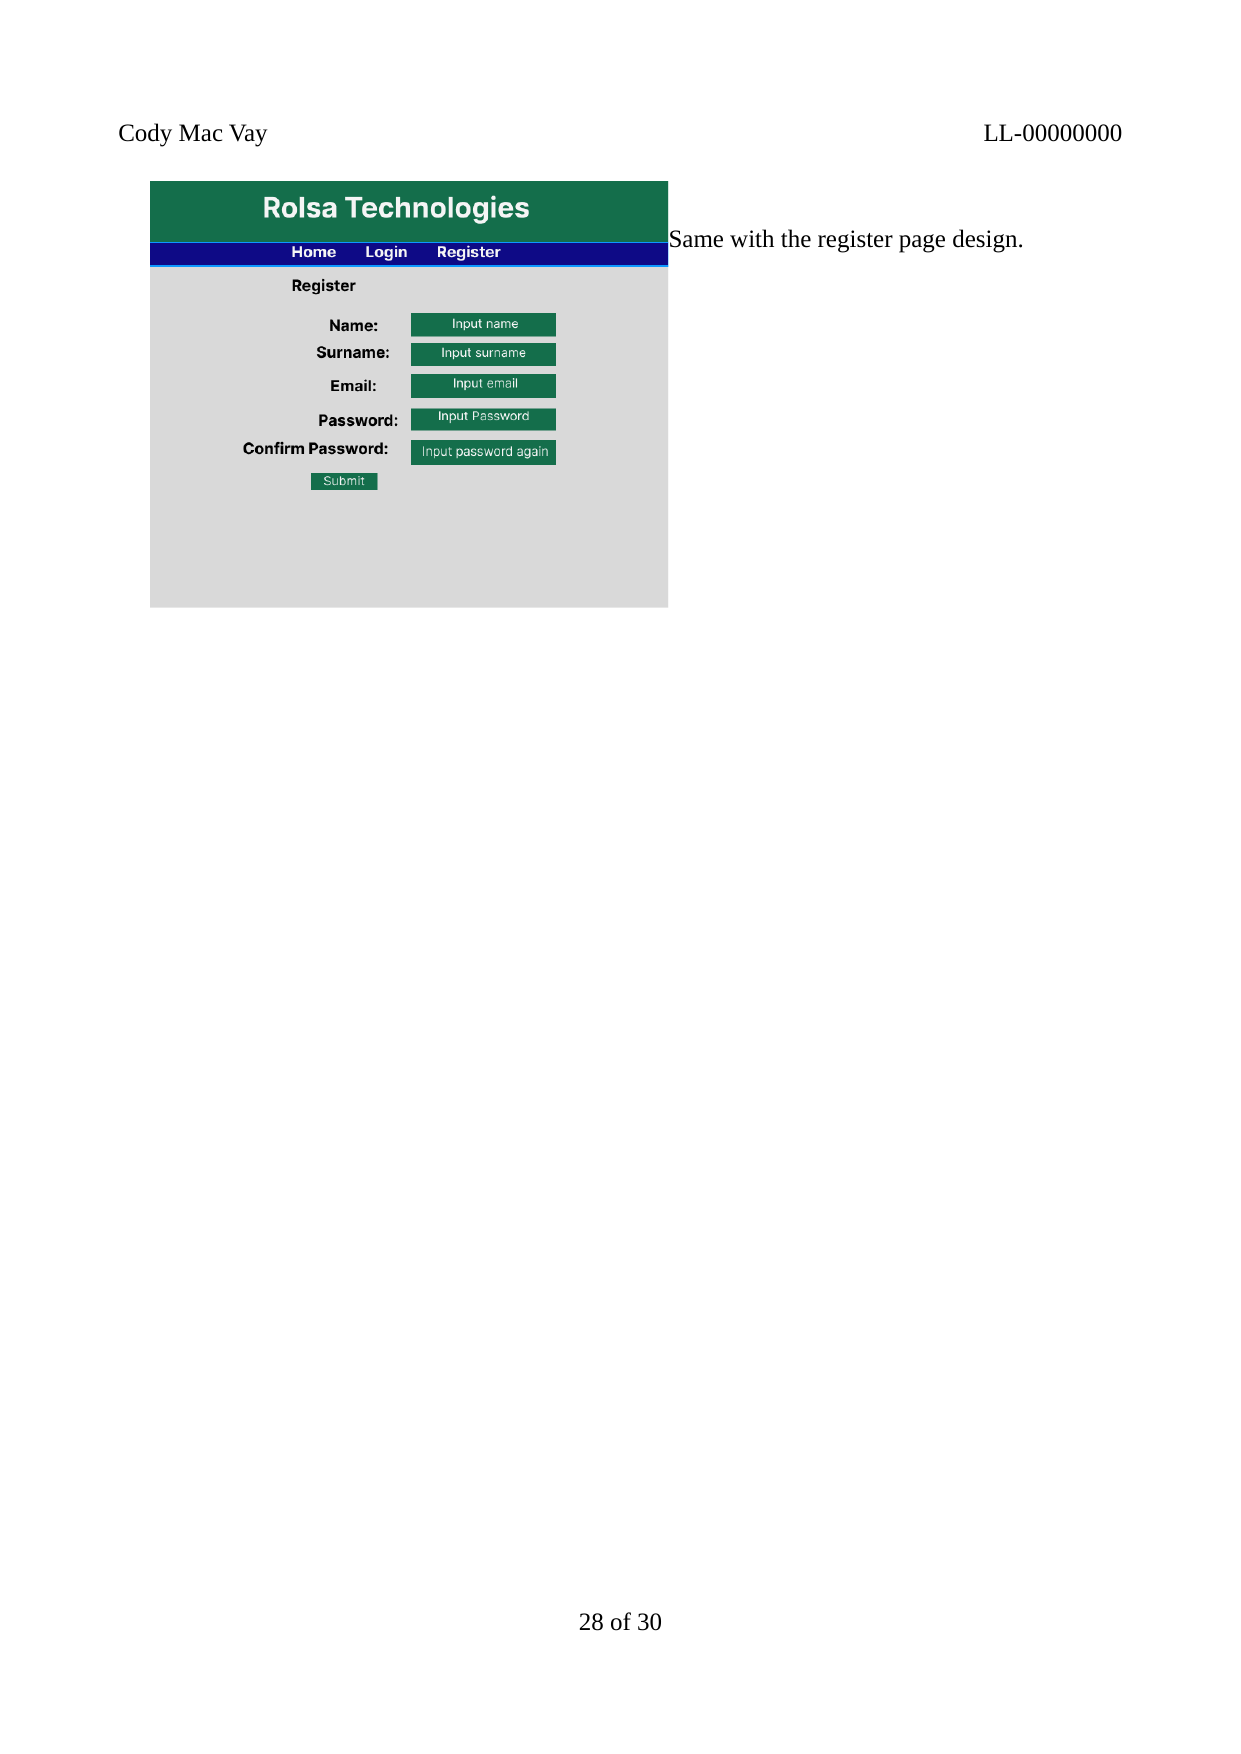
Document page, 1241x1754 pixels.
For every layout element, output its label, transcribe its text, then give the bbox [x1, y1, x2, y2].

text [118, 224, 150, 253]
picture [150, 181, 669, 608]
text Same with the register page design. [669, 224, 1122, 253]
